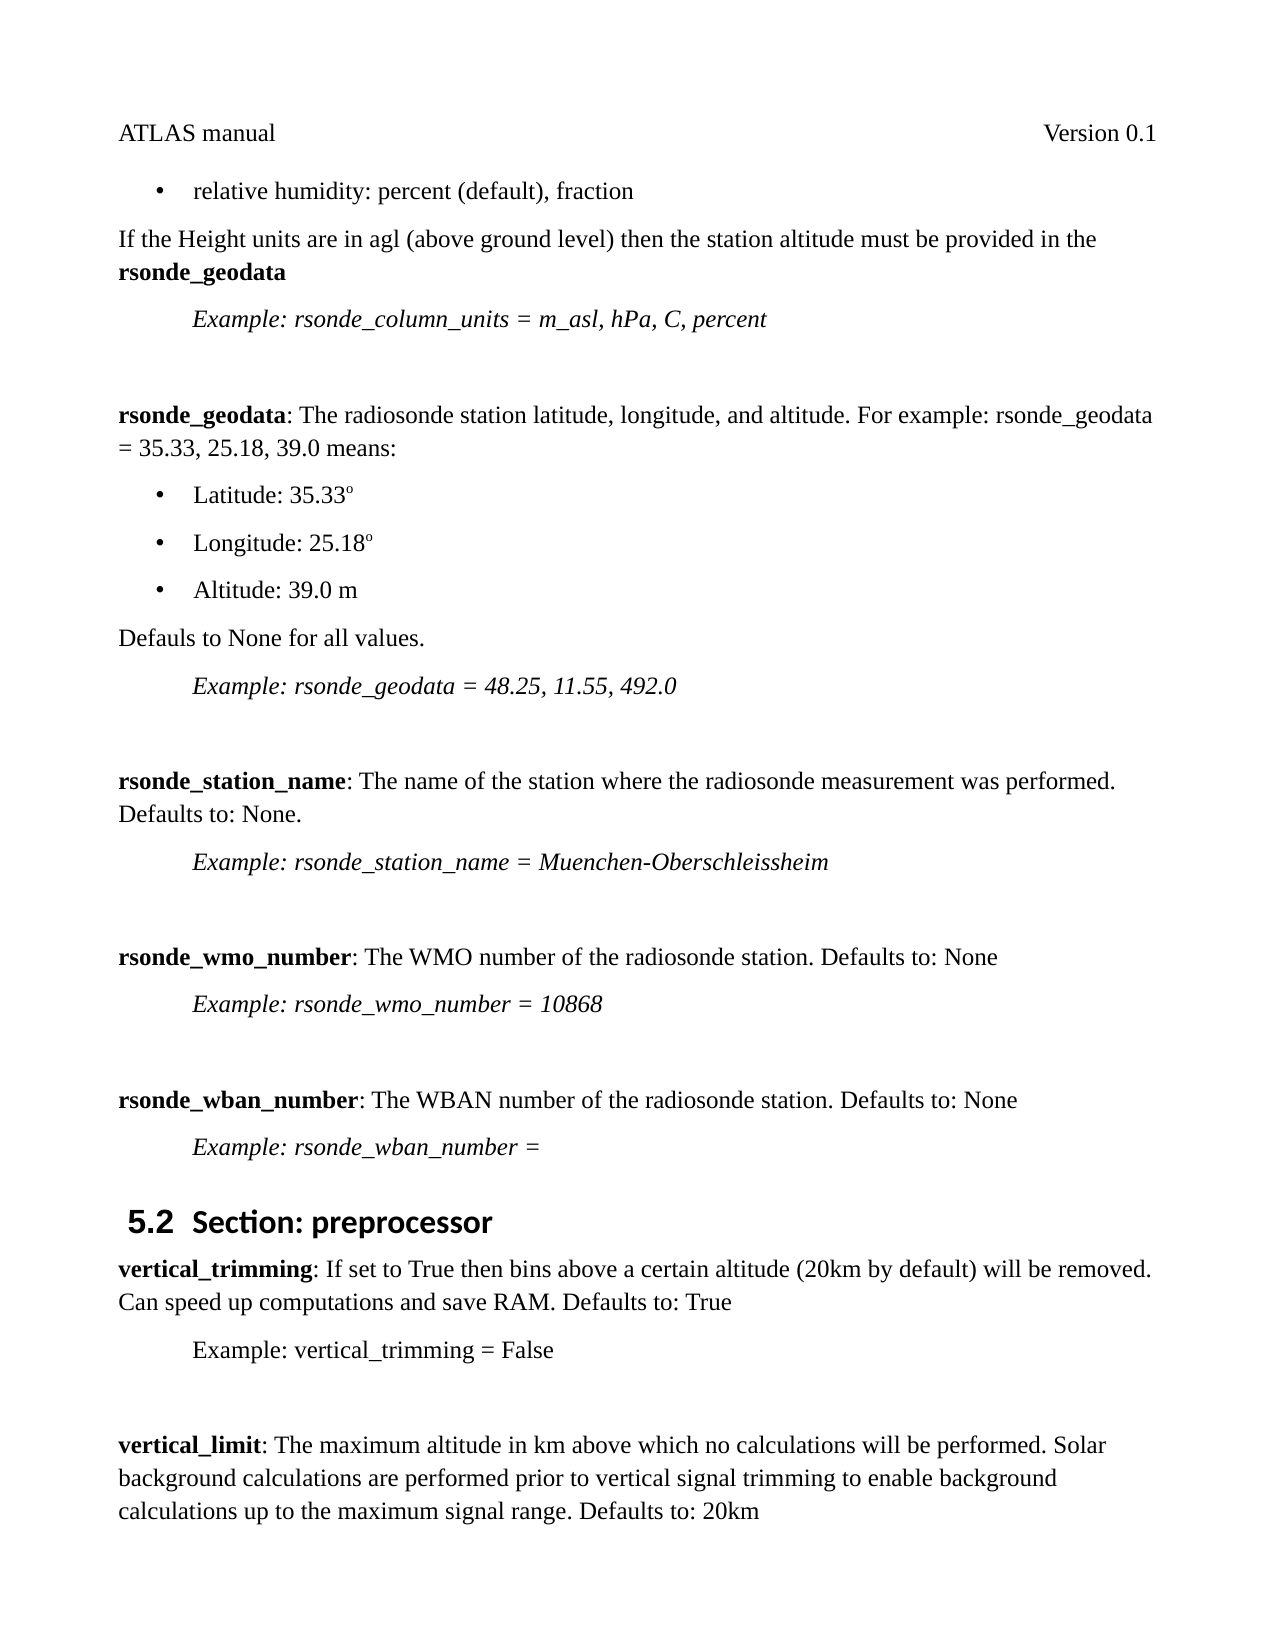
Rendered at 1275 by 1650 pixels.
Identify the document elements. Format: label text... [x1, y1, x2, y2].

text rsonde_wmo_number: The WMO number of the radiosonde station. Defaults to: None [118, 942, 1157, 971]
text rsonde_station_name: The name of the station where the radiosonde measurement was performed. Defaults to: None. [118, 766, 1157, 828]
text Example: vertical_trimming = False [118, 1335, 1157, 1363]
text If the Height units are in agl (above ground level) then the station altitude must be provided in the rsonde_geodata [118, 224, 1157, 286]
list Altitude: 39.0 m [156, 576, 1157, 604]
list relative humidity: percent (default), fraction [156, 176, 1157, 205]
text vertical_limit: The maximum altitude in km above which no calculations will be performed. Solar background calculations are performed prior to vertical signal trimming to enable background calculations up to the maximum signal range. Defaults to: 20km [118, 1430, 1157, 1525]
text Example: rsonde_station_name = Muenchen-Oberschleissheim [118, 847, 1157, 875]
text Example: rsonde_wmo_number = 10868 [118, 989, 1157, 1018]
text rsonde_geodata: The radiosonde station latitude, longitude, and altitude. For example: rsonde_geodata = 35.33, 25.18, 39.0 means: [118, 400, 1157, 462]
text rsonde_wban_number: The WBAN number of the radiosonde station. Defaults to: None [118, 1085, 1157, 1113]
subtitle Section: preprocessor [118, 1201, 1157, 1242]
text vertical_trimming: If set to True then bins above a certain altitude (20km by default) will be removed. Can speed up computations and save RAM. Defaults to: True [118, 1254, 1157, 1316]
text Example: rsonde_column_units = m_asl, hPa, C, percent [118, 304, 1157, 333]
text Defauls to None for all values. [118, 623, 1157, 652]
list Longitude: 25.18o [156, 528, 1157, 557]
list Latitude: 35.33o [156, 480, 1157, 509]
text Example: rsonde_geodata = 48.25, 11.55, 492.0 [118, 671, 1157, 699]
text Example: rsonde_wban_number = [118, 1132, 1157, 1161]
